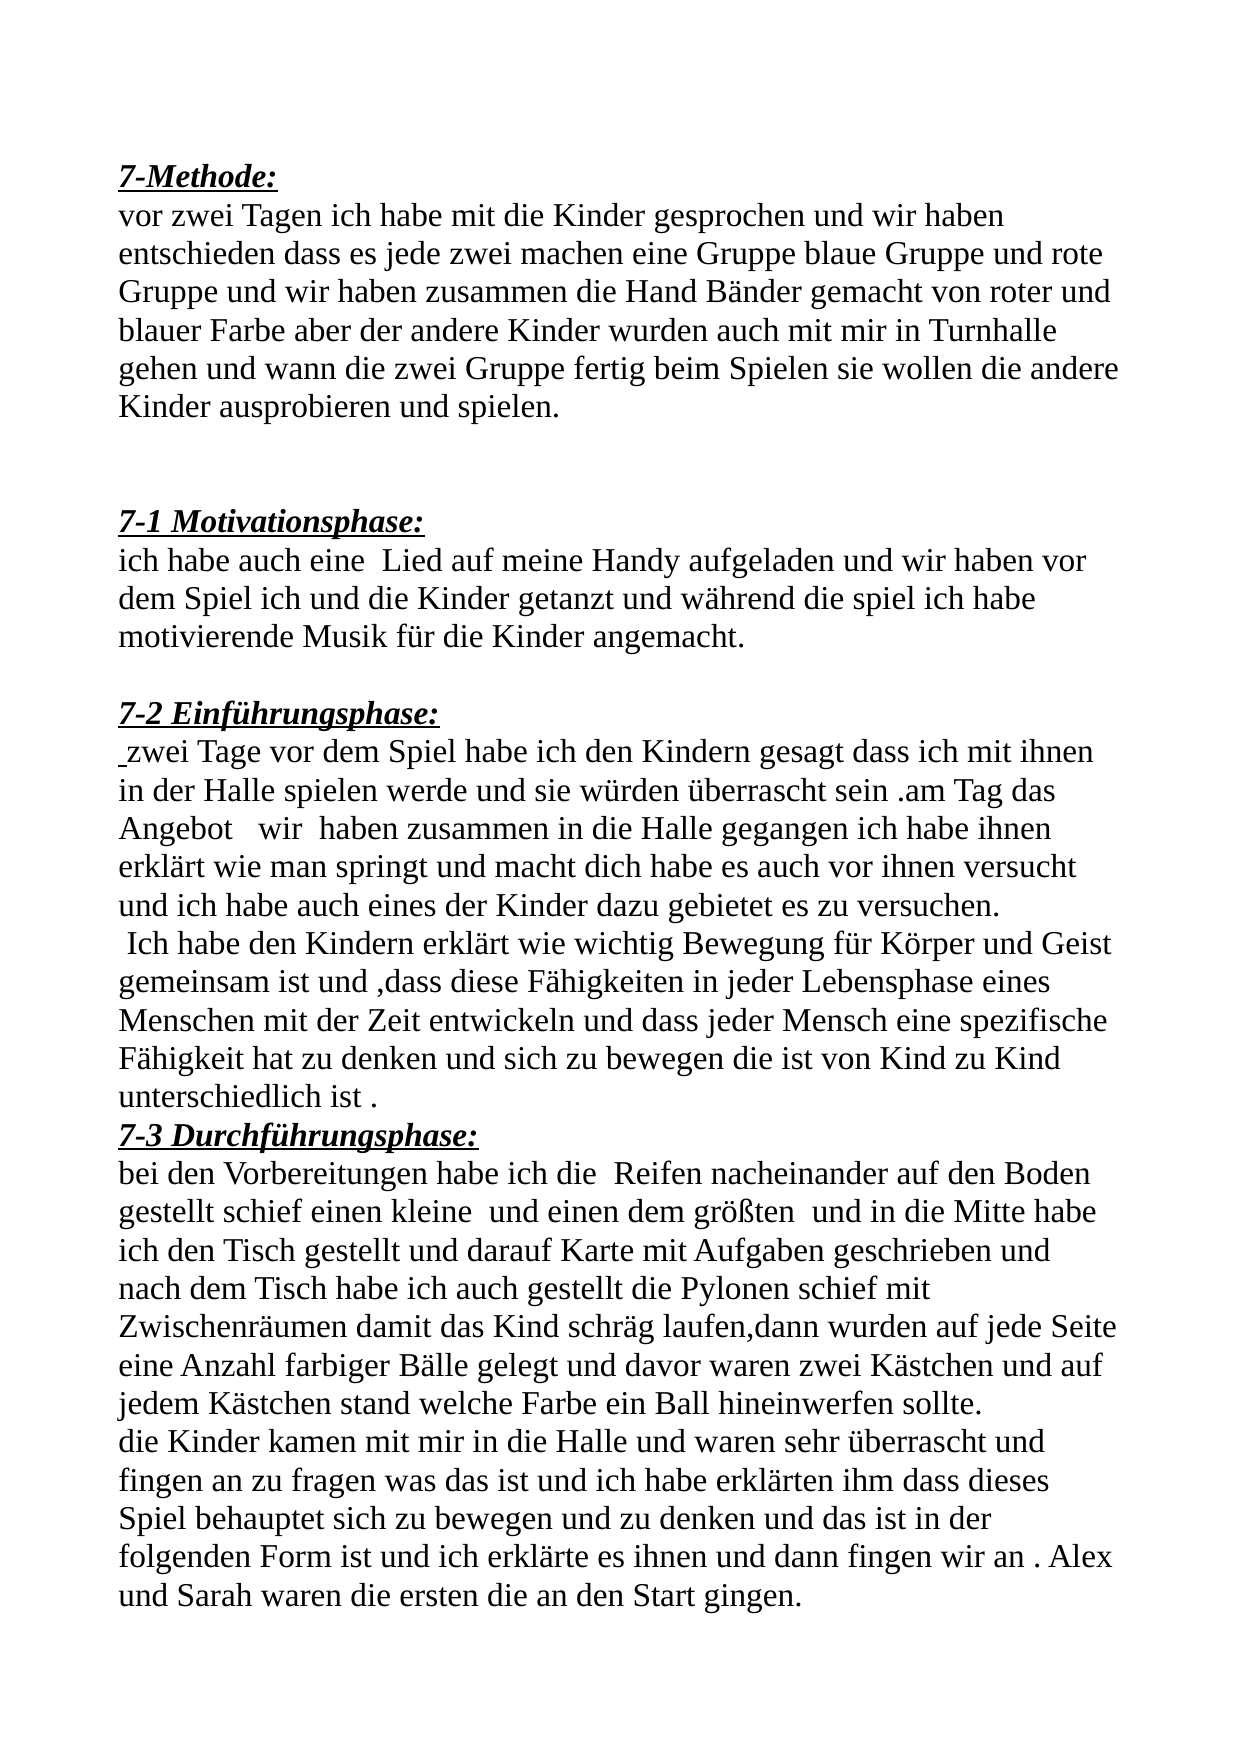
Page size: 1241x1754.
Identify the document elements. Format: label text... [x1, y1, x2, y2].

text 7-Methode: [118, 156, 1122, 195]
text die Kinder kamen mit mir in die Halle und waren sehr überrascht und fingen an zu fragen was das ist und ich habe erklärten ihm dass dieses Spiel behauptet sich zu bewegen und zu denken und das ist in der folgenden Form ist und ich erklärte es ihnen und dann fingen wir an . Alex und Sarah waren die ersten die an den Start gingen. [118, 1421, 1122, 1613]
text zwei Tage vor dem Spiel habe ich den Kindern gesagt dass ich mit ihnen in der Halle spielen werde und sie würden überrascht sein .am Tag das Angebot wir haben zusammen in die Halle gegangen ich habe ihnen erklärt wie man springt und macht dich habe es auch vor ihnen versucht und ich habe auch eines der Kinder dazu gebietet es zu versuchen. [118, 731, 1122, 923]
text ich habe auch eine Lied auf meine Handy aufgeladen und wir haben vor dem Spiel ich und die Kinder getanzt und während die spiel ich habe motivierende Musik für die Kinder angemacht. [118, 540, 1122, 655]
text 7-3 Durchführungsphase: [118, 1115, 1122, 1153]
text 7-1 Motivationsphase: [118, 501, 1122, 540]
text vor zwei Tagen ich habe mit die Kinder gesprochen und wir haben entschieden dass es jede zwei machen eine Gruppe blaue Gruppe und rote Gruppe und wir haben zusammen die Hand Bänder gemacht von roter und blauer Farbe aber der andere Kinder wurden auch mit mir in Turnhalle gehen und wann die zwei Gruppe fertig beim Spielen sie wollen die andere Kinder ausprobieren und spielen. [118, 195, 1122, 425]
text 7-2 Einführungsphase: [118, 693, 1122, 731]
text Ich habe den Kindern erklärt wie wichtig Bewegung für Körper und Geist gemeinsam ist und ,dass diese Fähigkeiten in jeder Lebensphase eines Menschen mit der Zeit entwickeln und dass jeder Mensch eine spezifische Fähigkeit hat zu denken und sich zu bewegen die ist von Kind zu Kind unterschiedlich ist . [118, 923, 1122, 1115]
text bei den Vorbereitungen habe ich die Reifen nacheinander auf den Boden gestellt schief einen kleine und einen dem größten und in die Mitte habe ich den Tisch gestellt und darauf Karte mit Aufgaben geschrieben und nach dem Tisch habe ich auch gestellt die Pylonen schief mit Zwischenräumen damit das Kind schräg laufen,dann wurden auf jede Seite eine Anzahl farbiger Bälle gelegt und davor waren zwei Kästchen und auf jedem Kästchen stand welche Farbe ein Ball hineinwerfen sollte. [118, 1153, 1122, 1421]
